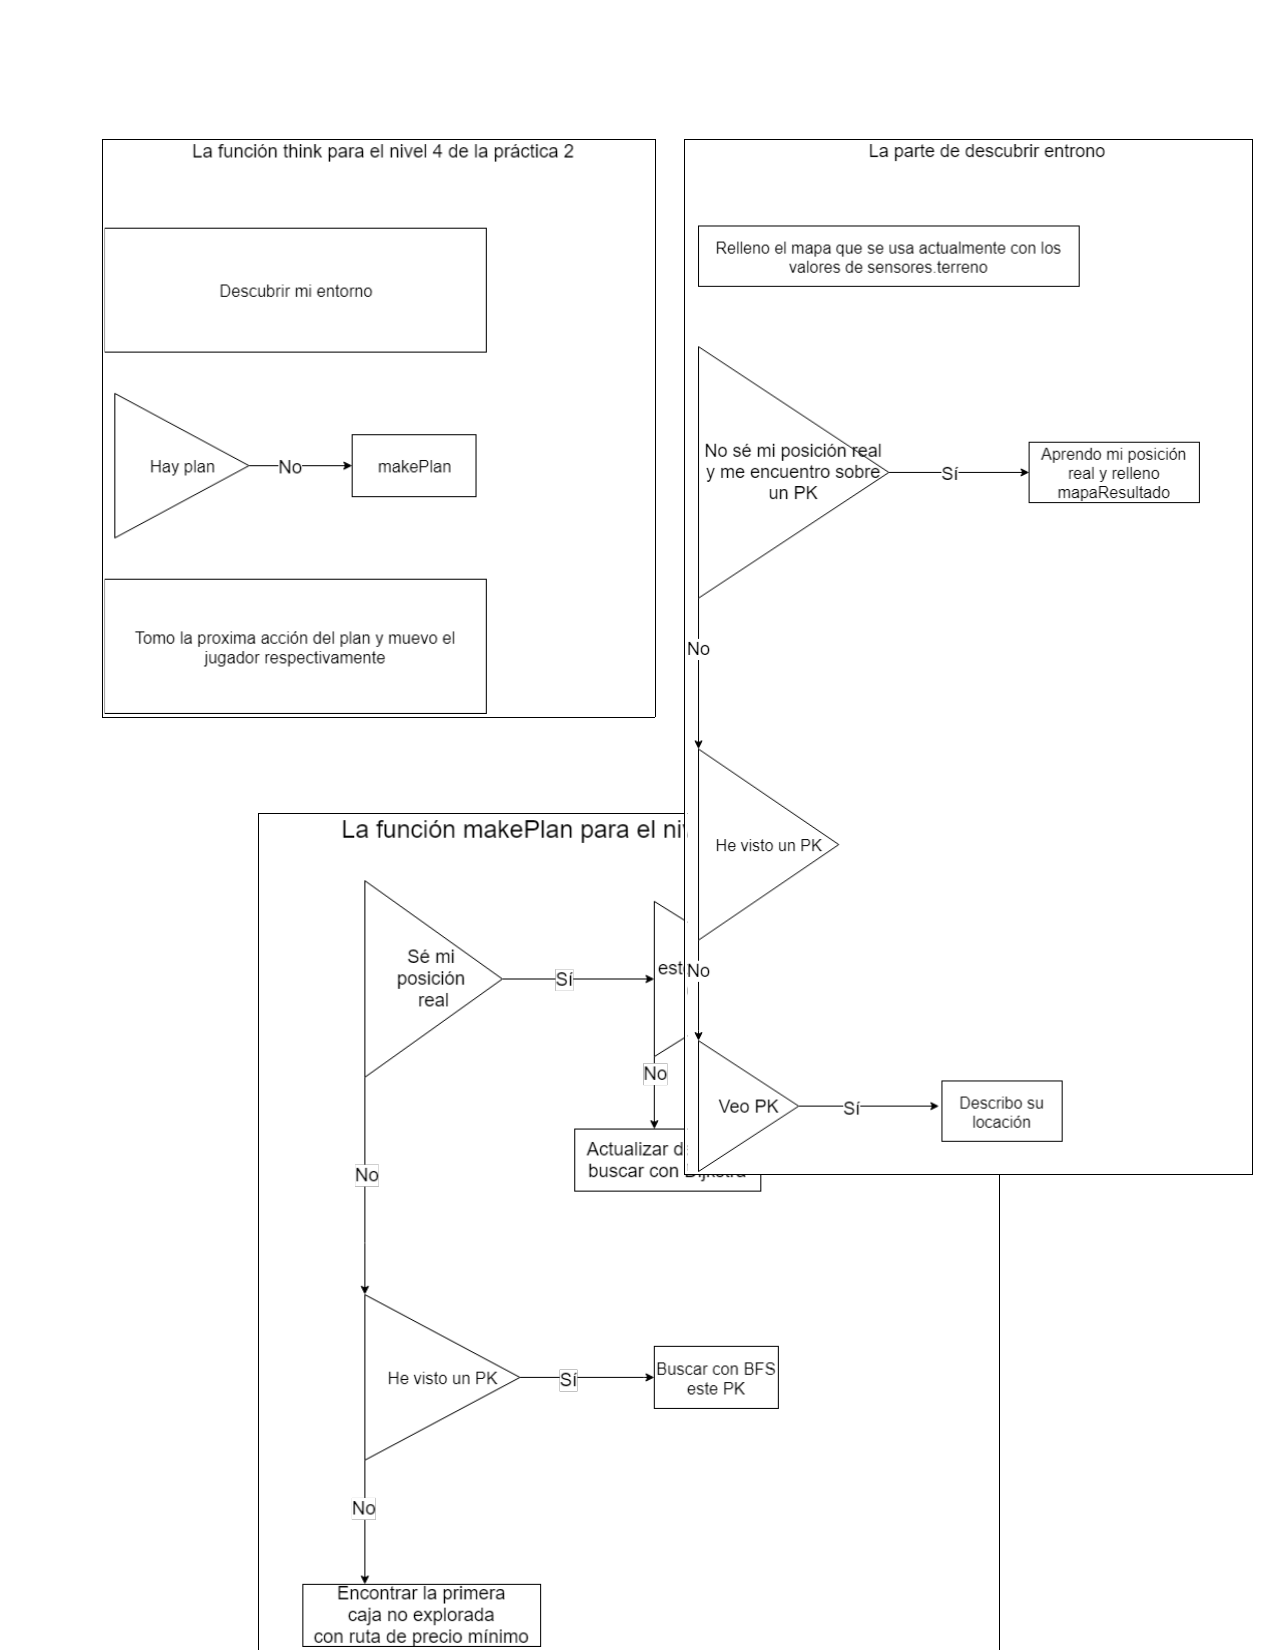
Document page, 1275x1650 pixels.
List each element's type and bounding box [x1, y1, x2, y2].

picture [687, 141, 1249, 1172]
picture [104, 142, 652, 714]
picture [261, 815, 996, 1647]
